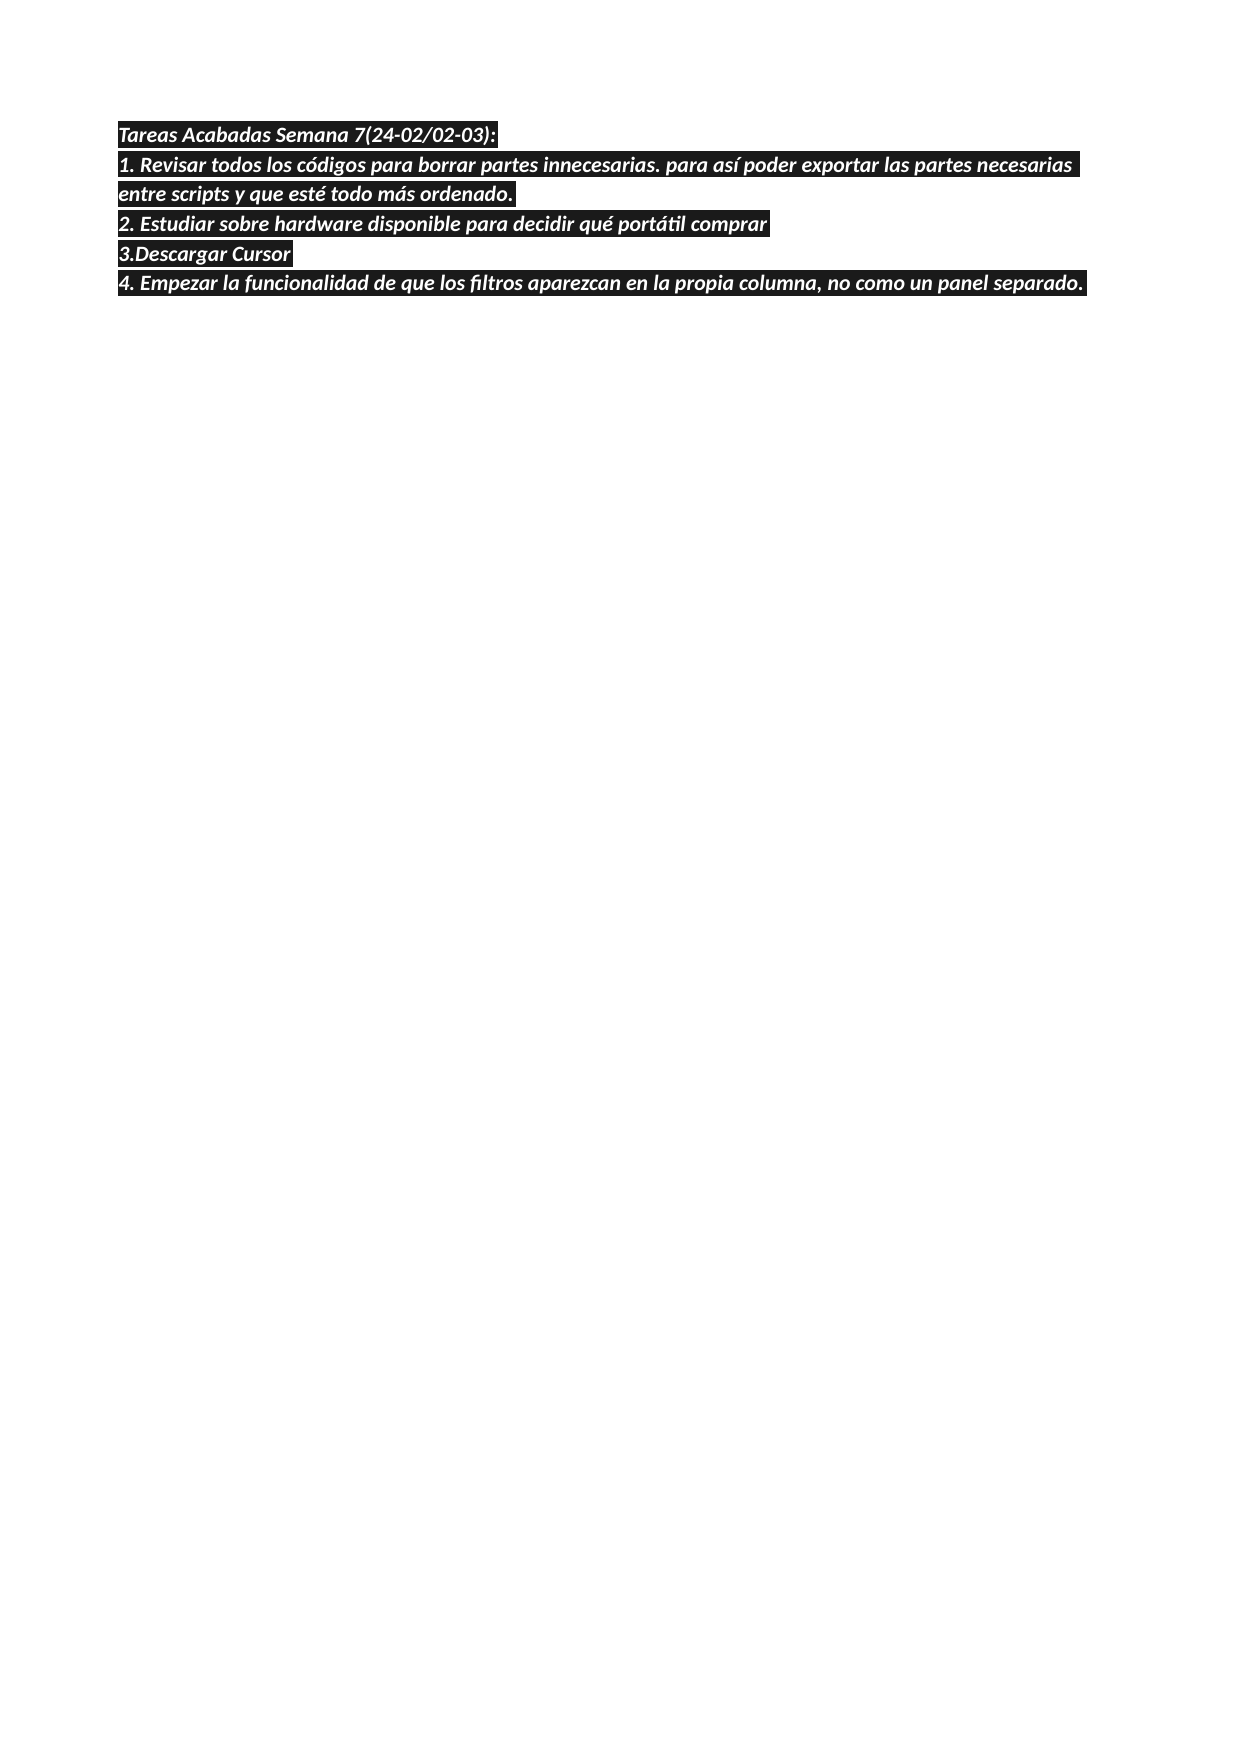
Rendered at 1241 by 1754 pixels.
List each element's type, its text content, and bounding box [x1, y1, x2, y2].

text 1. Revisar todos los códigos para borrar partes innecesarias. para así poder exportar las partes necesarias entre scripts y que esté todo más ordenado. [118, 148, 1122, 207]
text 3.Descargar Cursor [118, 237, 1122, 267]
text Tareas Acabadas Semana 7(24-02/02-03): [118, 118, 1122, 148]
text 4. Empezar la funcionalidad de que los filtros aparezcan en la propia columna, no como un panel separado. [118, 267, 1122, 296]
text 2. Estudiar sobre hardware disponible para decidir qué portátil comprar [118, 207, 1122, 237]
